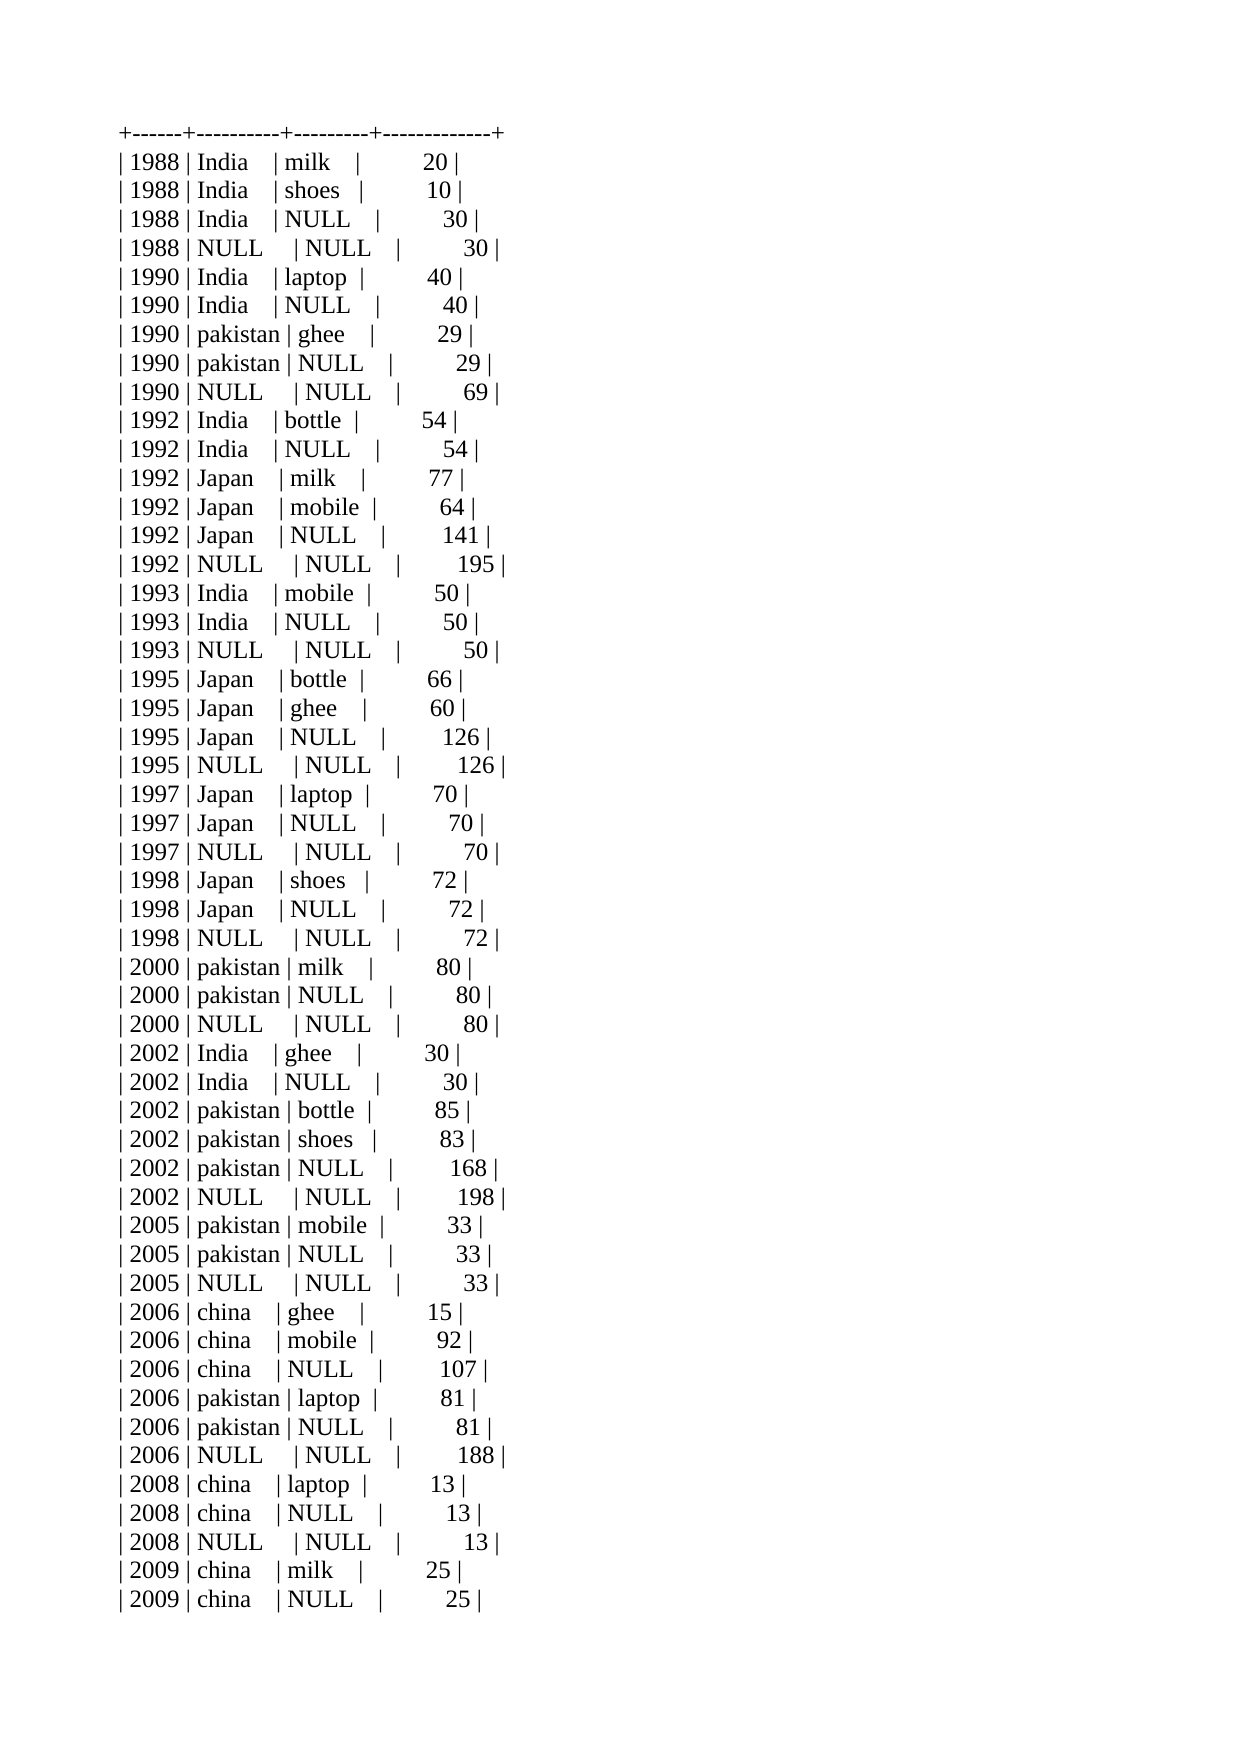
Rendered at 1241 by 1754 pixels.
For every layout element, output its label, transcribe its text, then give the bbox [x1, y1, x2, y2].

text | 1998 | Japan | shoes | 72 | [118, 866, 1122, 894]
text +------+----------+---------+-------------+ [118, 118, 1122, 147]
text | 2005 | NULL | NULL | 33 | [118, 1268, 1122, 1297]
text | 2009 | china | NULL | 25 | [118, 1584, 1122, 1613]
text | 2006 | pakistan | NULL | 81 | [118, 1412, 1122, 1441]
text | 2009 | china | milk | 25 | [118, 1556, 1122, 1584]
text | 2002 | pakistan | shoes | 83 | [118, 1124, 1122, 1153]
text | 1995 | Japan | NULL | 126 | [118, 722, 1122, 751]
text | 1988 | India | NULL | 30 | [118, 204, 1122, 233]
text | 1997 | Japan | NULL | 70 | [118, 808, 1122, 837]
text | 1997 | NULL | NULL | 70 | [118, 837, 1122, 866]
text | 1997 | Japan | laptop | 70 | [118, 779, 1122, 808]
text | 1990 | India | NULL | 40 | [118, 291, 1122, 319]
text | 2005 | pakistan | mobile | 33 | [118, 1211, 1122, 1239]
text | 2008 | china | NULL | 13 | [118, 1498, 1122, 1527]
text | 1990 | India | laptop | 40 | [118, 262, 1122, 291]
text | 2002 | NULL | NULL | 198 | [118, 1182, 1122, 1211]
text | 1988 | NULL | NULL | 30 | [118, 233, 1122, 262]
text | 2000 | pakistan | NULL | 80 | [118, 981, 1122, 1009]
text | 2006 | pakistan | laptop | 81 | [118, 1383, 1122, 1412]
text | 2002 | India | NULL | 30 | [118, 1067, 1122, 1096]
text | 1992 | India | bottle | 54 | [118, 406, 1122, 434]
text | 1990 | pakistan | ghee | 29 | [118, 319, 1122, 348]
text | 1993 | India | mobile | 50 | [118, 578, 1122, 607]
text | 1992 | Japan | NULL | 141 | [118, 521, 1122, 549]
text | 2006 | NULL | NULL | 188 | [118, 1441, 1122, 1469]
text | 2008 | china | laptop | 13 | [118, 1469, 1122, 1498]
text | 2000 | NULL | NULL | 80 | [118, 1009, 1122, 1038]
text | 2008 | NULL | NULL | 13 | [118, 1527, 1122, 1556]
text | 1995 | NULL | NULL | 126 | [118, 751, 1122, 779]
text | 1990 | pakistan | NULL | 29 | [118, 348, 1122, 377]
text | 1998 | NULL | NULL | 72 | [118, 923, 1122, 952]
text | 2002 | pakistan | NULL | 168 | [118, 1153, 1122, 1182]
text | 2006 | china | NULL | 107 | [118, 1354, 1122, 1383]
text | 1992 | NULL | NULL | 195 | [118, 549, 1122, 578]
text | 2005 | pakistan | NULL | 33 | [118, 1239, 1122, 1268]
text | 1988 | India | shoes | 10 | [118, 176, 1122, 204]
text | 1995 | Japan | ghee | 60 | [118, 693, 1122, 722]
text | 2002 | pakistan | bottle | 85 | [118, 1096, 1122, 1124]
text | 1998 | Japan | NULL | 72 | [118, 894, 1122, 923]
text | 2006 | china | mobile | 92 | [118, 1326, 1122, 1354]
text | 1988 | India | milk | 20 | [118, 147, 1122, 176]
text | 1992 | Japan | mobile | 64 | [118, 492, 1122, 521]
text | 1992 | Japan | milk | 77 | [118, 463, 1122, 492]
text | 1992 | India | NULL | 54 | [118, 434, 1122, 463]
text | 2006 | china | ghee | 15 | [118, 1297, 1122, 1326]
text | 2000 | pakistan | milk | 80 | [118, 952, 1122, 981]
text | 1993 | India | NULL | 50 | [118, 607, 1122, 636]
text | 1995 | Japan | bottle | 66 | [118, 664, 1122, 693]
text | 1990 | NULL | NULL | 69 | [118, 377, 1122, 406]
text | 1993 | NULL | NULL | 50 | [118, 636, 1122, 664]
text | 2002 | India | ghee | 30 | [118, 1038, 1122, 1067]
